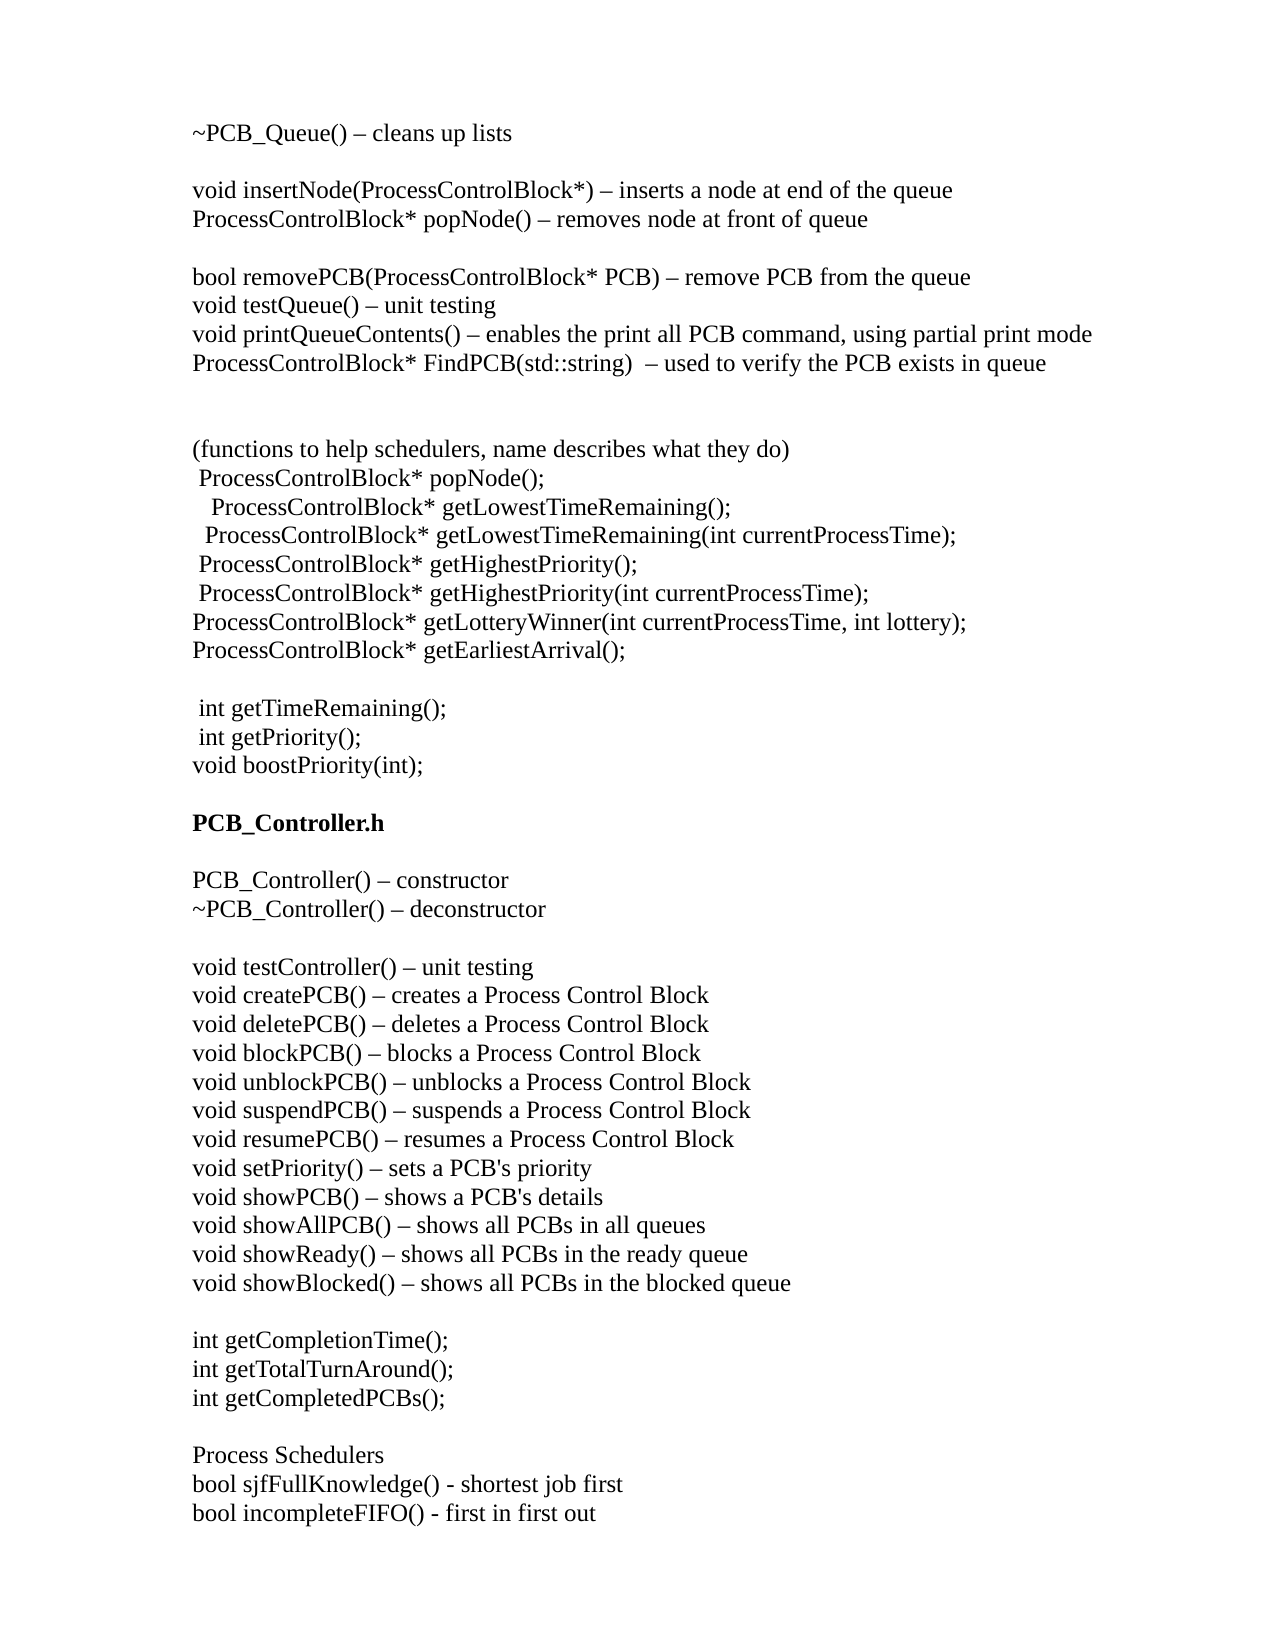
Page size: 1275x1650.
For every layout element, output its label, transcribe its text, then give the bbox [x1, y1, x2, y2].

text int getTimeRemaining(); [118, 693, 1157, 722]
text void showPCB() – shows a PCB's details [118, 1182, 1157, 1211]
text void insertNode(ProcessControlBlock*) – inserts a node at end of the queue [118, 176, 1157, 204]
text ProcessControlBlock* FindPCB(std::string) – used to verify the PCB exists in queue [118, 348, 1157, 377]
text int getCompletedPCBs(); [118, 1383, 1157, 1412]
text PCB_Controller.h [118, 808, 1157, 837]
text void unblockPCB() – unblocks a Process Control Block [118, 1067, 1157, 1096]
text ProcessControlBlock* getEarliestArrival(); [118, 636, 1157, 664]
text bool removePCB(ProcessControlBlock* PCB) – remove PCB from the queue [118, 262, 1157, 291]
text ProcessControlBlock* getHighestPriority(); [118, 549, 1157, 578]
text (functions to help schedulers, name describes what they do) [118, 434, 1157, 463]
text void showReady() – shows all PCBs in the ready queue [118, 1239, 1157, 1268]
text int getCompletionTime(); [118, 1326, 1157, 1354]
text void boostPriority(int); [118, 751, 1157, 779]
text void resumePCB() – resumes a Process Control Block [118, 1124, 1157, 1153]
text PCB_Controller() – constructor [118, 866, 1157, 894]
text ProcessControlBlock* getLowestTimeRemaining(); [118, 492, 1157, 521]
text void testQueue() – unit testing [118, 291, 1157, 319]
text Process Schedulers [118, 1441, 1157, 1469]
text int getTotalTurnAround(); [118, 1354, 1157, 1383]
text void printQueueContents() – enables the print all PCB command, using partial print mode [118, 319, 1157, 348]
text ProcessControlBlock* getLowestTimeRemaining(int currentProcessTime); [118, 521, 1157, 549]
text void createPCB() – creates a Process Control Block [118, 981, 1157, 1009]
text void deletePCB() – deletes a Process Control Block [118, 1009, 1157, 1038]
text void suspendPCB() – suspends a Process Control Block [118, 1096, 1157, 1124]
text ProcessControlBlock* getLotteryWinner(int currentProcessTime, int lottery); [118, 607, 1157, 636]
text ~PCB_Controller() – deconstructor [118, 894, 1157, 923]
text ~PCB_Queue() – cleans up lists [118, 118, 1157, 147]
text int getPriority(); [118, 722, 1157, 751]
text ProcessControlBlock* getHighestPriority(int currentProcessTime); [118, 578, 1157, 607]
text bool incompleteFIFO() - first in first out [118, 1498, 1157, 1527]
text void showAllPCB() – shows all PCBs in all queues [118, 1211, 1157, 1239]
text void showBlocked() – shows all PCBs in the blocked queue [118, 1268, 1157, 1297]
text void setPriority() – sets a PCB's priority [118, 1153, 1157, 1182]
text void testController() – unit testing [118, 952, 1157, 981]
text bool sjfFullKnowledge() - shortest job first [118, 1469, 1157, 1498]
text ProcessControlBlock* popNode() – removes node at front of queue [118, 204, 1157, 233]
text void blockPCB() – blocks a Process Control Block [118, 1038, 1157, 1067]
text ProcessControlBlock* popNode(); [118, 463, 1157, 492]
